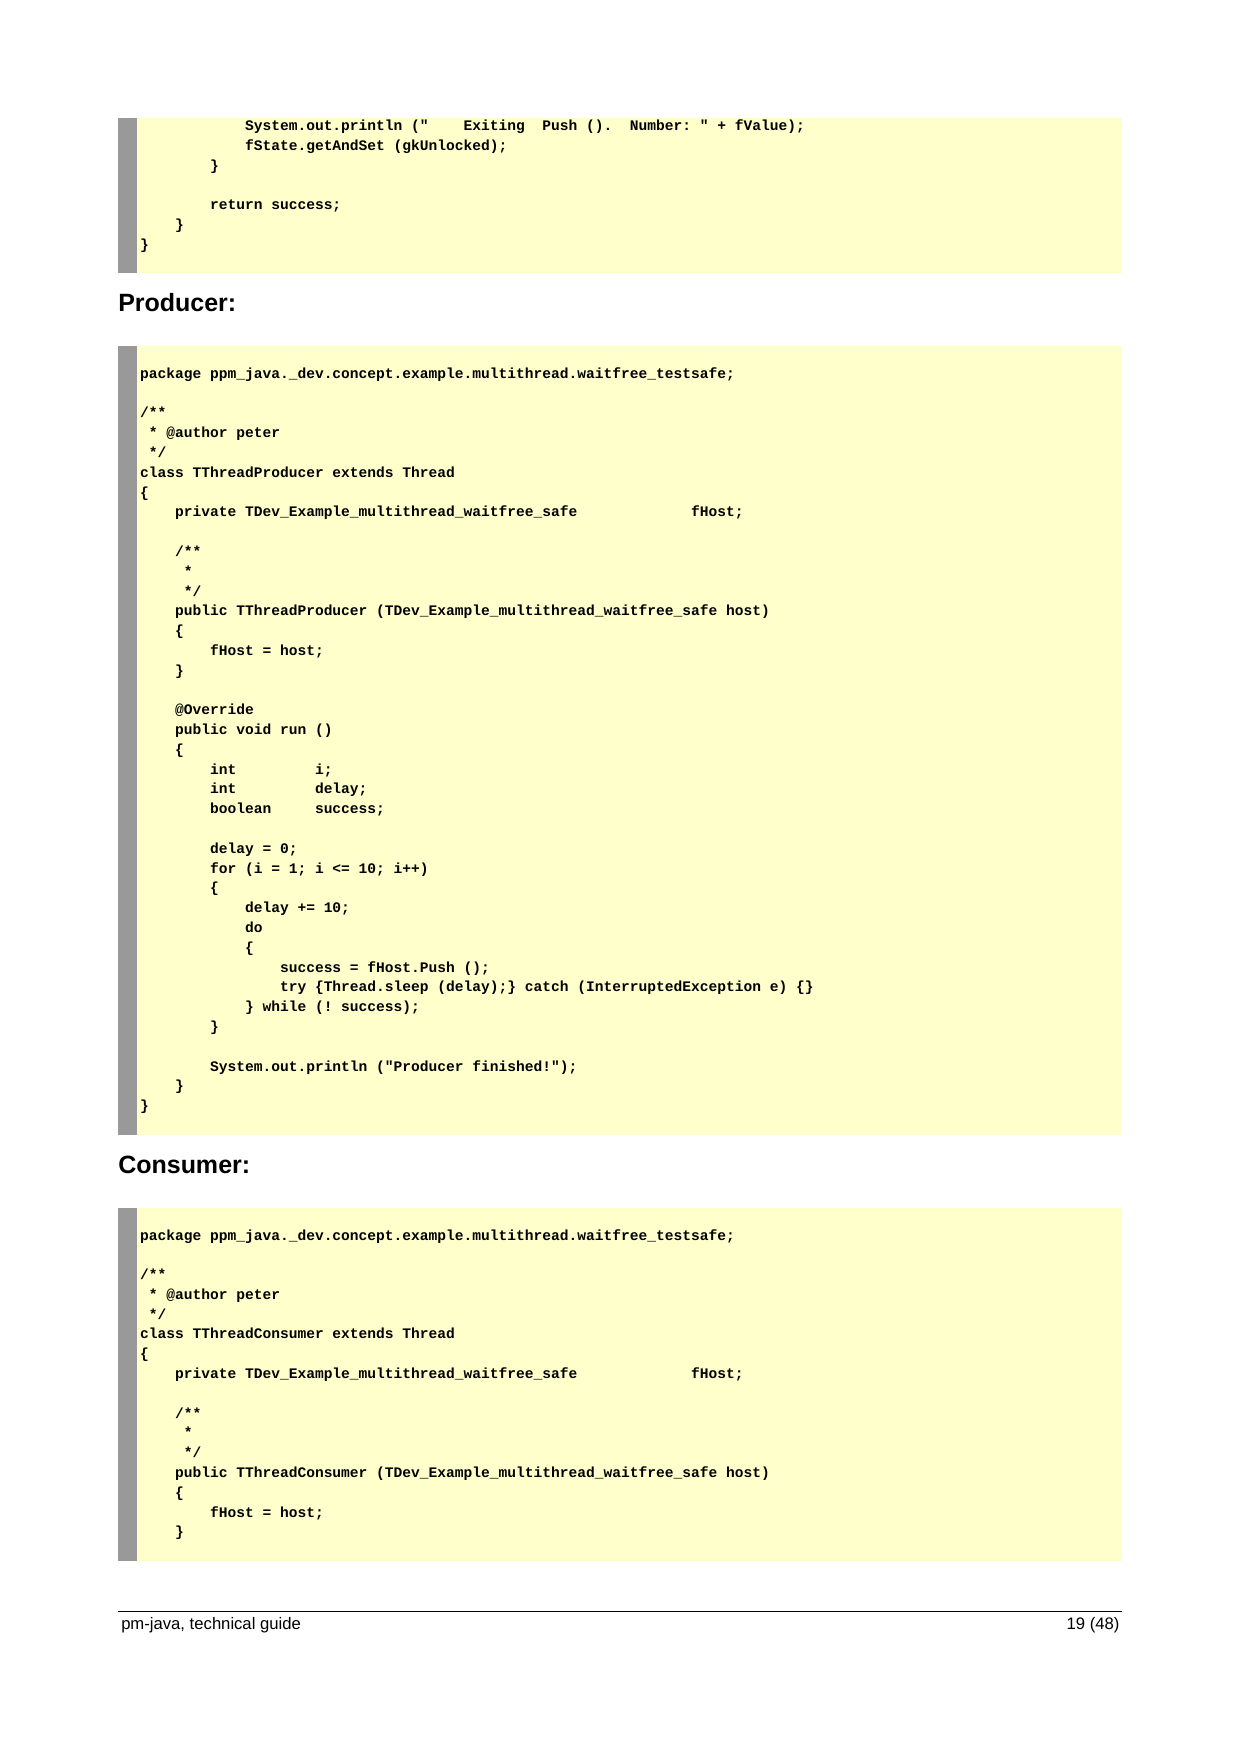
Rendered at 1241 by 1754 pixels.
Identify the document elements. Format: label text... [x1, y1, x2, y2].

list class TThreadConsumer extends Thread [137, 1327, 1122, 1343]
list { [137, 742, 1122, 759]
list } [137, 237, 1122, 253]
list private TDev_Example_multithread_waitfree_safe fHost; [137, 505, 1122, 521]
list for (i = 1; i <= 10; i++) [137, 861, 1122, 877]
list */ [137, 1445, 1122, 1462]
list } [137, 1019, 1122, 1036]
text Producer: [118, 289, 1122, 317]
list package ppm_java._dev.concept.example.multithread.waitfree_testsafe; [137, 366, 1122, 383]
list /** [137, 1267, 1122, 1284]
list fHost = host; [137, 1505, 1122, 1521]
list System.out.println (" Exiting Push (). Number: " + fValue); [137, 118, 1122, 135]
list private TDev_Example_multithread_waitfree_safe fHost; [137, 1366, 1122, 1383]
list do [137, 920, 1122, 937]
list { [137, 1485, 1122, 1502]
list /** [137, 406, 1122, 422]
list delay += 10; [137, 901, 1122, 917]
list } [137, 1098, 1122, 1115]
list package ppm_java._dev.concept.example.multithread.waitfree_testsafe; [137, 1228, 1122, 1244]
list class TThreadProducer extends Thread [137, 465, 1122, 482]
list @Override [137, 703, 1122, 719]
list */ [137, 445, 1122, 462]
list { [137, 881, 1122, 897]
list public void run () [137, 722, 1122, 739]
list */ [137, 584, 1122, 600]
list /** [137, 544, 1122, 561]
list public TThreadProducer (TDev_Example_multithread_waitfree_safe host) [137, 604, 1122, 620]
list int delay; [137, 782, 1122, 798]
list * @author peter [137, 426, 1122, 442]
list * @author peter [137, 1287, 1122, 1304]
list } [137, 1524, 1122, 1541]
list } [137, 217, 1122, 234]
list } [137, 663, 1122, 679]
list { [137, 940, 1122, 957]
list int i; [137, 762, 1122, 778]
list delay = 0; [137, 841, 1122, 858]
list /** [137, 1406, 1122, 1422]
list } [137, 1079, 1122, 1095]
list public TThreadConsumer (TDev_Example_multithread_waitfree_safe host) [137, 1465, 1122, 1482]
list success = fHost.Push (); [137, 960, 1122, 976]
list } while (! success); [137, 999, 1122, 1016]
list boolean success; [137, 802, 1122, 818]
list * [137, 564, 1122, 581]
list { [137, 1346, 1122, 1363]
list } [137, 158, 1122, 174]
list { [137, 485, 1122, 501]
list try {Thread.sleep (delay);} catch (InterruptedException e) {} [137, 980, 1122, 996]
list fState.getAndSet (gkUnlocked); [137, 138, 1122, 154]
list fHost = host; [137, 643, 1122, 660]
text Consumer: [118, 1151, 1122, 1178]
list { [137, 623, 1122, 640]
list return success; [137, 197, 1122, 214]
list */ [137, 1307, 1122, 1323]
list * [137, 1426, 1122, 1442]
list System.out.println ("Producer finished!"); [137, 1059, 1122, 1075]
